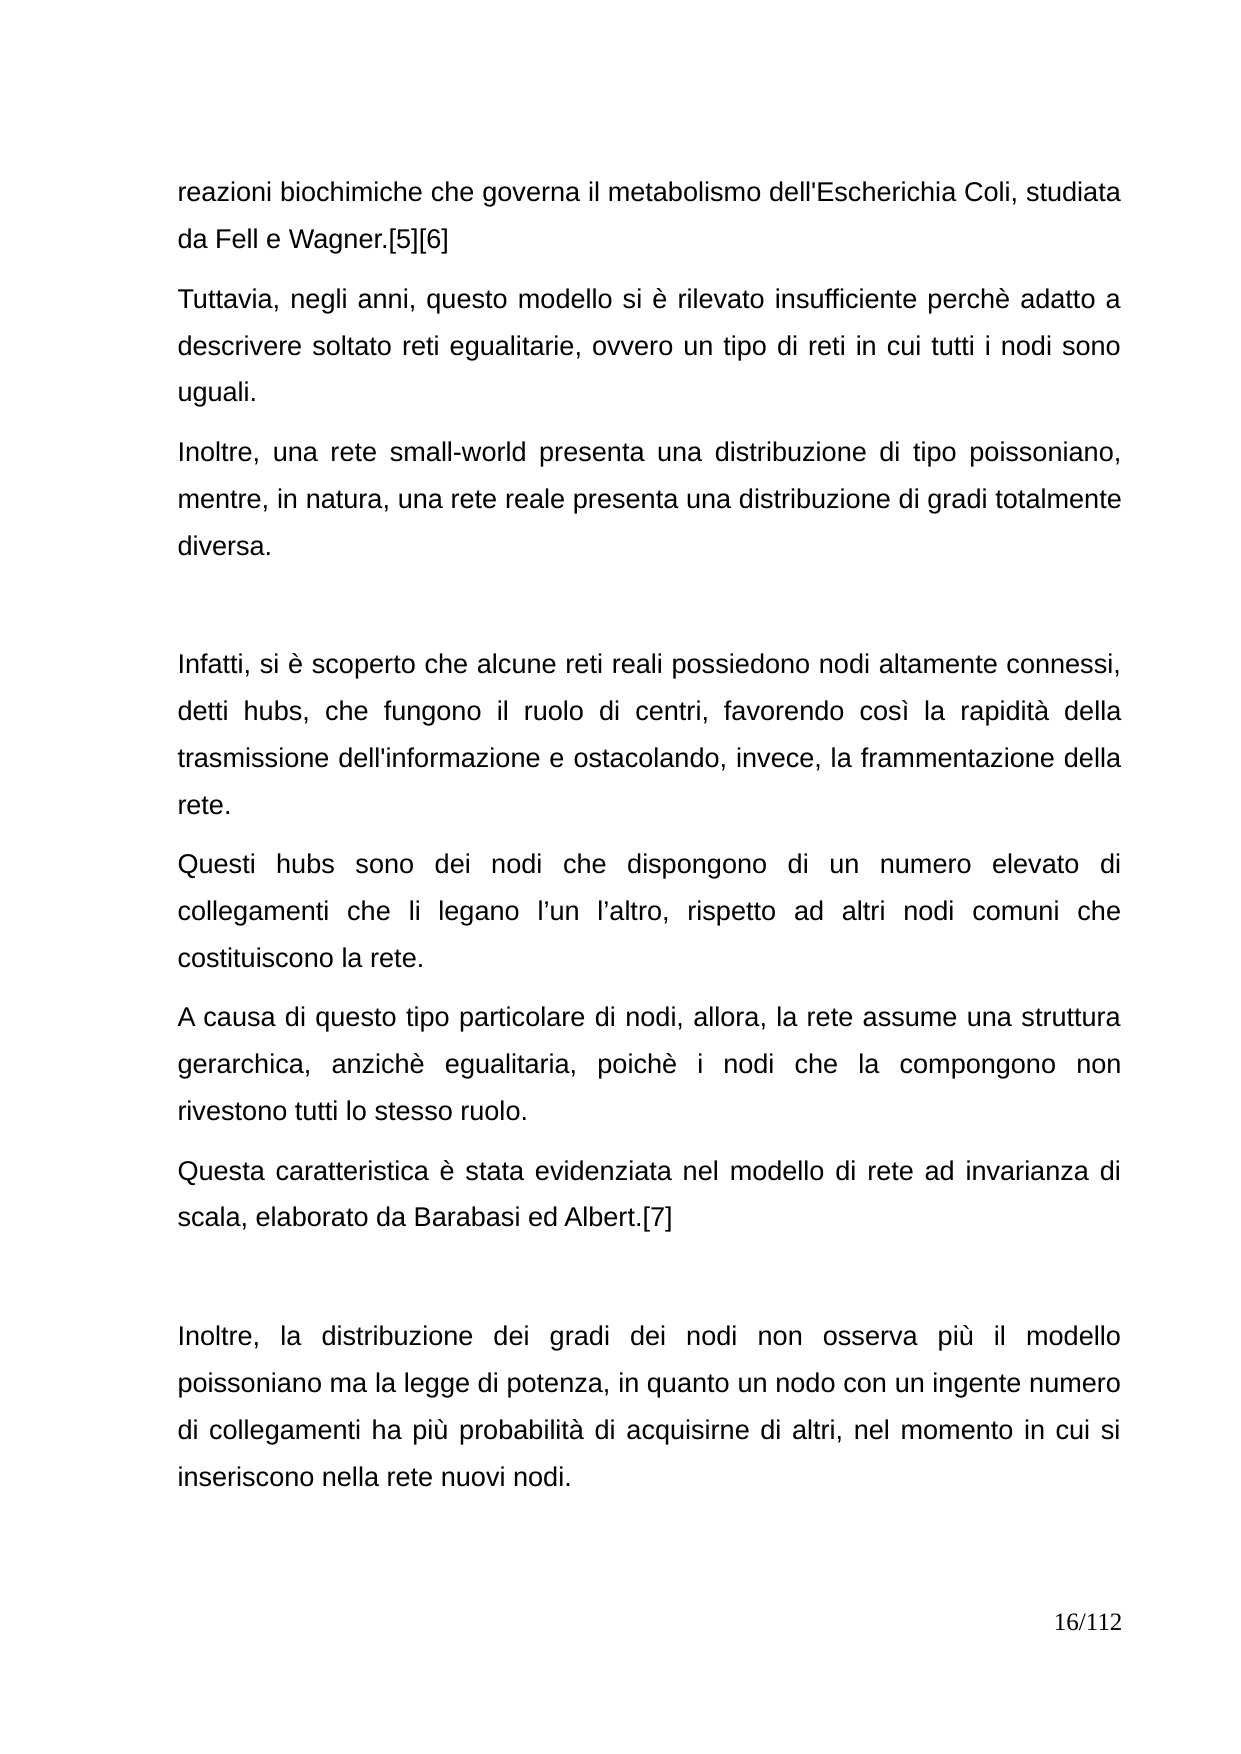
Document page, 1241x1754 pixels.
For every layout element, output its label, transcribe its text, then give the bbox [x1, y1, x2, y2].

text Inoltre, la distribuzione dei gradi dei nodi non osserva più il modello poissoniano ma la legge di potenza, in quanto un nodo con un ingente numero di collegamenti ha più probabilità di acquisirne di altri, nel momento in cui si inseriscono nella rete nuovi nodi. [177, 1320, 1122, 1492]
text Tuttavia, negli anni, questo modello si è rilevato insufficiente perchè adatto a descrivere soltato reti egualitarie, ovvero un tipo di reti in cui tutti i nodi sono uguali. [177, 283, 1122, 408]
text Inoltre, una rete small-world presenta una distribuzione di tipo poissoniano, mentre, in natura, una rete reale presenta una distribuzione di gradi totalmente diversa. [177, 436, 1122, 561]
text Questa caratteristica è stata evidenziata nel modello di rete ad invarianza di scala, elaborato da Barabasi ed Albert.[7] [177, 1154, 1122, 1233]
text A causa di questo tipo particolare di nodi, allora, la rete assume una struttura gerarchica, anzichè egualitaria, poichè i nodi che la compongono non rivestono tutti lo stesso ruolo. [177, 1001, 1122, 1126]
text reazioni biochimiche che governa il metabolismo dell'Escherichia Coli, studiata da Fell e Wagner.[5][6] [177, 176, 1122, 254]
text Infatti, si è scoperto che alcune reti reali possiedono nodi altamente connessi, detti hubs, che fungono il ruolo di centri, favorendo così la rapidità della trasmissione dell'informazione e ostacolando, invece, la frammentazione della rete. [177, 648, 1122, 820]
text Questi hubs sono dei nodi che dispongono di un numero elevato di collegamenti che li legano l’un l’altro, rispetto ad altri nodi comuni che costituiscono la rete. [177, 848, 1122, 973]
